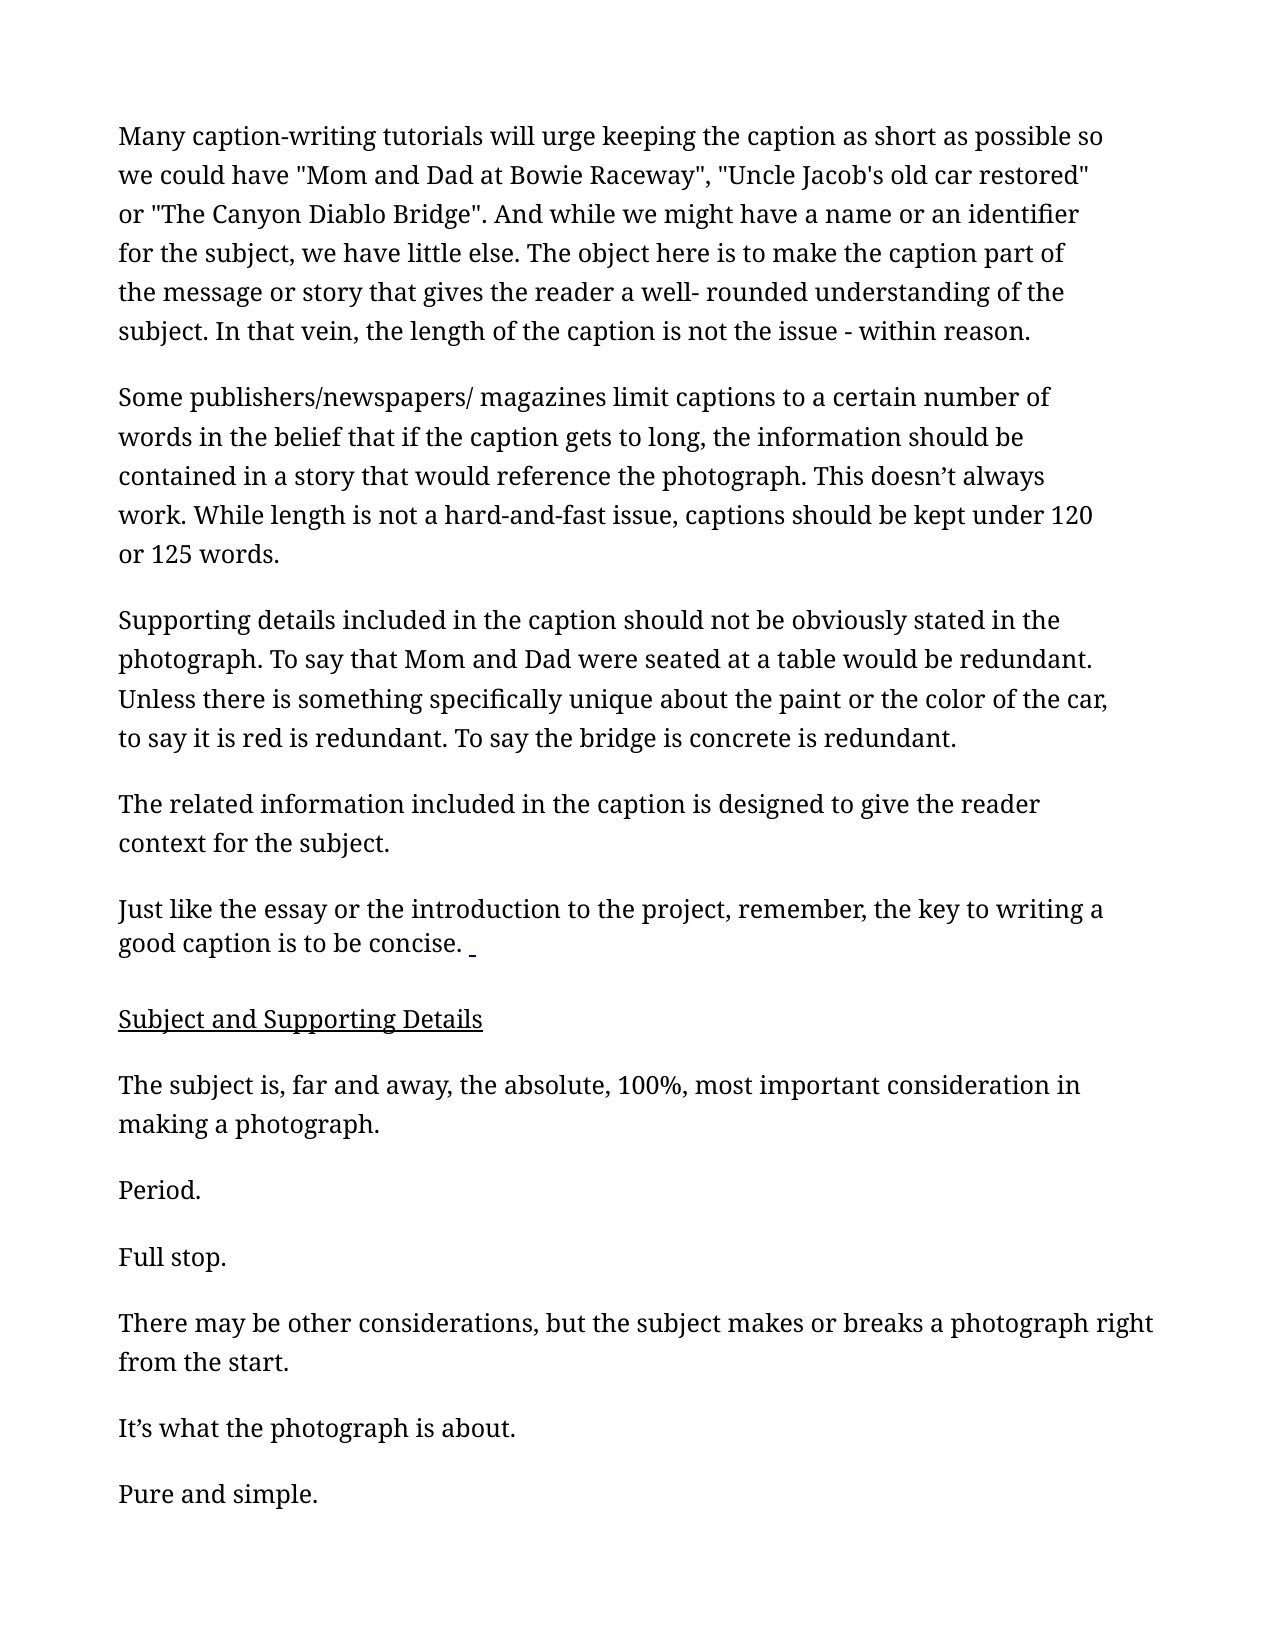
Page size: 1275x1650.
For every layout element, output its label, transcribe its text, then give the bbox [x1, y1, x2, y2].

text The subject is, far and away, the absolute, 100%, most important consideration in making a photograph. [118, 1068, 1120, 1141]
text The related information included in the caption is designed to give the reader context for the subject. [118, 787, 1120, 860]
text Supporting details included in the caption should not be obviously stated in the photograph. To say that Mom and Dad were seated at a table would be redundant. Unless there is something specifically unique about the paint or the color of the car, to say it is red is redundant. To say the bridge is concrete is redundant. [118, 603, 1120, 754]
text Some publishers/newspapers/ magazines limit captions to a certain number of words in the belief that if the caption gets to long, the information should be contained in a story that would reference the photograph. This doesn’t always work. While length is not a hard-and-fast issue, captions should be kept under 120 or 125 words. [118, 380, 1108, 571]
text Full stop. [118, 1239, 1157, 1273]
text Many caption-writing tutorials will urge keeping the caption as short as possible so we could have "Mom and Dad at Bowie Raceway", "Uncle Jacob's old car restored" or "The Canyon Diablo Bridge". And while we might have a name or an identifier for the subject, we have little else. The object here is to make the caption part of the message or story that gives the reader a well- rounded understanding of the subject. In that vein, the length of the caption is not the issue - within reason. [118, 118, 1108, 348]
text Pure and simple. [118, 1477, 1157, 1511]
subtitle Subject and Supporting Details [118, 1002, 1157, 1036]
text Period. [118, 1173, 1157, 1207]
text It’s what the photograph is about. [118, 1411, 1157, 1445]
text There may be other considerations, but the subject makes or breaks a photograph right from the start. [118, 1305, 1157, 1378]
text Just like the essay or the introduction to the project, remember, the key to writing a good caption is to be concise. [118, 892, 1157, 960]
